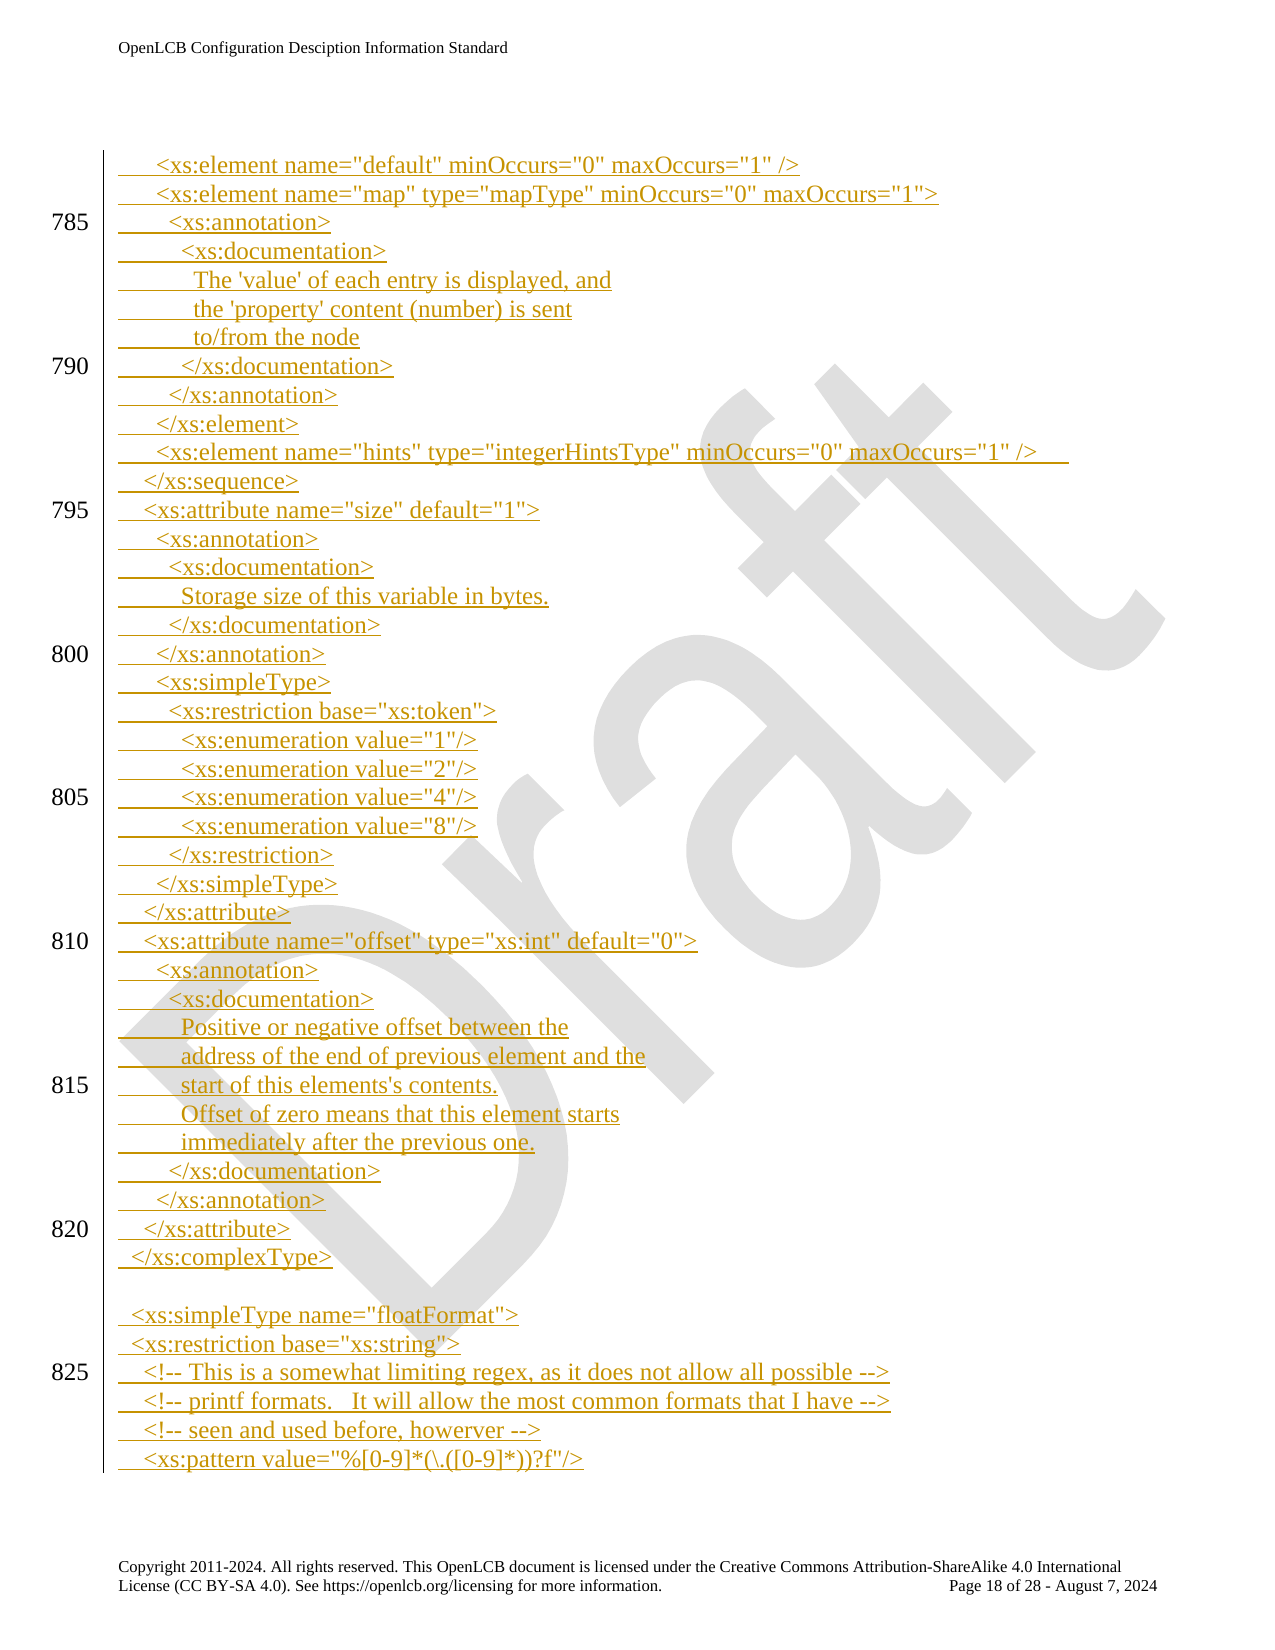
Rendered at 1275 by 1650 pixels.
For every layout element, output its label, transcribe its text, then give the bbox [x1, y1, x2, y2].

text [837, 552, 989, 581]
text <xs:element name="default" minOccurs="0" maxOccurs="1" /> [118, 150, 1157, 179]
text [727, 639, 887, 667]
text [968, 495, 1157, 524]
text </xs:annotation> [118, 639, 670, 667]
text [952, 667, 1157, 696]
text </xs:annotation> [558, 1185, 1157, 1214]
text <xs:element name="hints" type="integerHintsType" minOccurs="0" maxOccurs="1" /> [118, 437, 701, 462]
text <xs:documentation> [218, 984, 440, 1012]
text [1010, 725, 1157, 754]
text [895, 610, 1047, 639]
text immediately after the previous one. [272, 1127, 518, 1152]
text [939, 466, 1157, 495]
text [639, 725, 766, 754]
text [880, 869, 1157, 897]
text address of the end of previous element and the [684, 1041, 1157, 1070]
text [929, 409, 1157, 437]
text </xs:documentation> [118, 351, 1157, 380]
text <xs:element name="hints" type="integerHintsType" minOccurs="0" maxOccurs="1" /> [750, 437, 858, 462]
text <!-- printf formats. It will allow the most common formats that I have --> [118, 1386, 1157, 1415]
text [830, 725, 974, 754]
text <xs:annotation> [118, 207, 1157, 236]
text to/from the node [118, 322, 1157, 351]
text start of this elements's contents. [690, 1070, 1157, 1099]
text Positive or negative offset between the [655, 1012, 1157, 1041]
text </xs:documentation> [567, 1156, 1157, 1185]
text [954, 811, 1157, 840]
text <xs:annotation> [450, 955, 562, 984]
text </xs:annotation> [118, 1185, 287, 1210]
text <xs:enumeration value="2"/> [118, 754, 603, 782]
text <xs:attribute name="offset" type="xs:int" default="0"> [406, 926, 529, 951]
text </xs:sequence> [118, 466, 718, 495]
text [859, 754, 1002, 782]
text the 'property' content (number) is sent [118, 294, 1157, 322]
text </xs:annotation> [330, 1185, 514, 1214]
text [924, 639, 1085, 667]
text The 'value' of each entry is displayed, and [118, 265, 1157, 294]
text [642, 696, 765, 725]
text [1054, 581, 1157, 610]
text <xs:element name="map" type="mapType" minOccurs="0" maxOccurs="1"> [118, 179, 1157, 207]
text start of this elements's contents. [118, 1070, 172, 1095]
text <!-- This is a somewhat limiting regex, as it does not allow all possible --> [118, 1357, 1157, 1386]
text <xs:documentation> [118, 984, 175, 1009]
text [518, 1242, 1157, 1271]
text [871, 479, 903, 495]
text <xs:element name="hints" type="integerHintsType" minOccurs="0" maxOccurs="1" /> [919, 437, 1157, 466]
text [538, 782, 714, 811]
text <xs:attribute name="offset" type="xs:int" default="0"> [118, 926, 242, 951]
text [771, 755, 821, 782]
text </xs:restriction> [118, 840, 464, 869]
text <xs:attribute name="offset" type="xs:int" default="0"> [841, 926, 1157, 955]
text </xs:documentation> [118, 1156, 258, 1181]
text start of this elements's contents. [215, 1070, 505, 1099]
text address of the end of previous element and the [529, 1041, 644, 1066]
text [801, 696, 945, 725]
text [733, 811, 849, 840]
text [537, 811, 695, 840]
text [888, 782, 1157, 811]
text [758, 897, 837, 919]
text [549, 897, 721, 926]
text [756, 409, 850, 437]
text [1007, 754, 1157, 782]
text [853, 380, 1157, 409]
text <xs:restriction base="xs:string"> [118, 1329, 427, 1354]
text [543, 1214, 1157, 1242]
text [1126, 639, 1157, 667]
text [359, 1214, 501, 1242]
text <xs:restriction base="xs:token"> [118, 696, 606, 725]
text [874, 840, 1157, 869]
text [478, 840, 514, 869]
text <xs:annotation> [247, 955, 406, 984]
text [738, 869, 849, 897]
text [745, 782, 840, 811]
text </xs:documentation> [118, 610, 859, 639]
text <xs:enumeration value="4"/> [118, 782, 514, 811]
text immediately after the previous one. [118, 1127, 229, 1152]
text address of the end of previous element and the [187, 1041, 487, 1066]
text [387, 1242, 476, 1271]
text <xs:enumeration value="8"/> [118, 811, 500, 840]
text <xs:attribute name="offset" type="xs:int" default="0"> [571, 926, 756, 955]
text </xs:attribute> [118, 897, 504, 926]
text [1025, 552, 1157, 581]
text <!-- seen and used before, howerver --> [118, 1415, 1157, 1444]
text <xs:annotation> [598, 955, 1157, 984]
text [981, 696, 1157, 725]
text Offset of zero means that this element starts [559, 1099, 1157, 1127]
text <xs:enumeration value="1"/> [118, 725, 595, 754]
text <xs:documentation> [627, 984, 1157, 1012]
text <xs:documentation> [118, 236, 1157, 265]
text <xs:restriction base="xs:string"> [433, 1329, 1157, 1357]
text [842, 495, 932, 524]
text [536, 869, 699, 897]
text <xs:annotation> [118, 955, 204, 980]
text [866, 581, 1018, 610]
text Storage size of this variable in bytes. [118, 581, 830, 610]
text <xs:simpleType name="floatFormat"> [118, 1300, 402, 1325]
text <xs:annotation> [118, 524, 762, 552]
text </xs:element> [118, 409, 718, 437]
text </xs:documentation> [301, 1156, 518, 1185]
text Positive or negative offset between the [508, 1012, 619, 1041]
text <xs:documentation> [118, 552, 752, 581]
text [997, 524, 1157, 552]
text <xs:simpleType> [118, 667, 629, 696]
text </xs:annotation> [118, 380, 831, 409]
text [755, 466, 860, 495]
text start of this elements's contents. [546, 1070, 677, 1099]
text Positive or negative offset between the [193, 1012, 465, 1037]
text <xs:documentation> [482, 984, 590, 1012]
text <xs:attribute name="size" default="1"> [118, 495, 744, 524]
text [868, 897, 1157, 926]
text immediately after the previous one. [566, 1127, 1157, 1156]
text Offset of zero means that this element starts [118, 1099, 201, 1124]
text </xs:simpleType> [118, 869, 474, 897]
text [664, 681, 733, 696]
text </xs:attribute> [118, 1214, 319, 1242]
text [642, 754, 739, 782]
text Offset of zero means that this element starts [244, 1099, 514, 1124]
text [732, 840, 850, 869]
text [825, 524, 960, 552]
text <xs:simpleType name="floatFormat"> [460, 1300, 1157, 1329]
text [772, 667, 916, 696]
text </xs:complexType> [118, 1242, 348, 1271]
text [534, 840, 688, 869]
text <xs:pattern value="%[0-9]*(\.([0-9]*))?f"/> [118, 1444, 1157, 1472]
